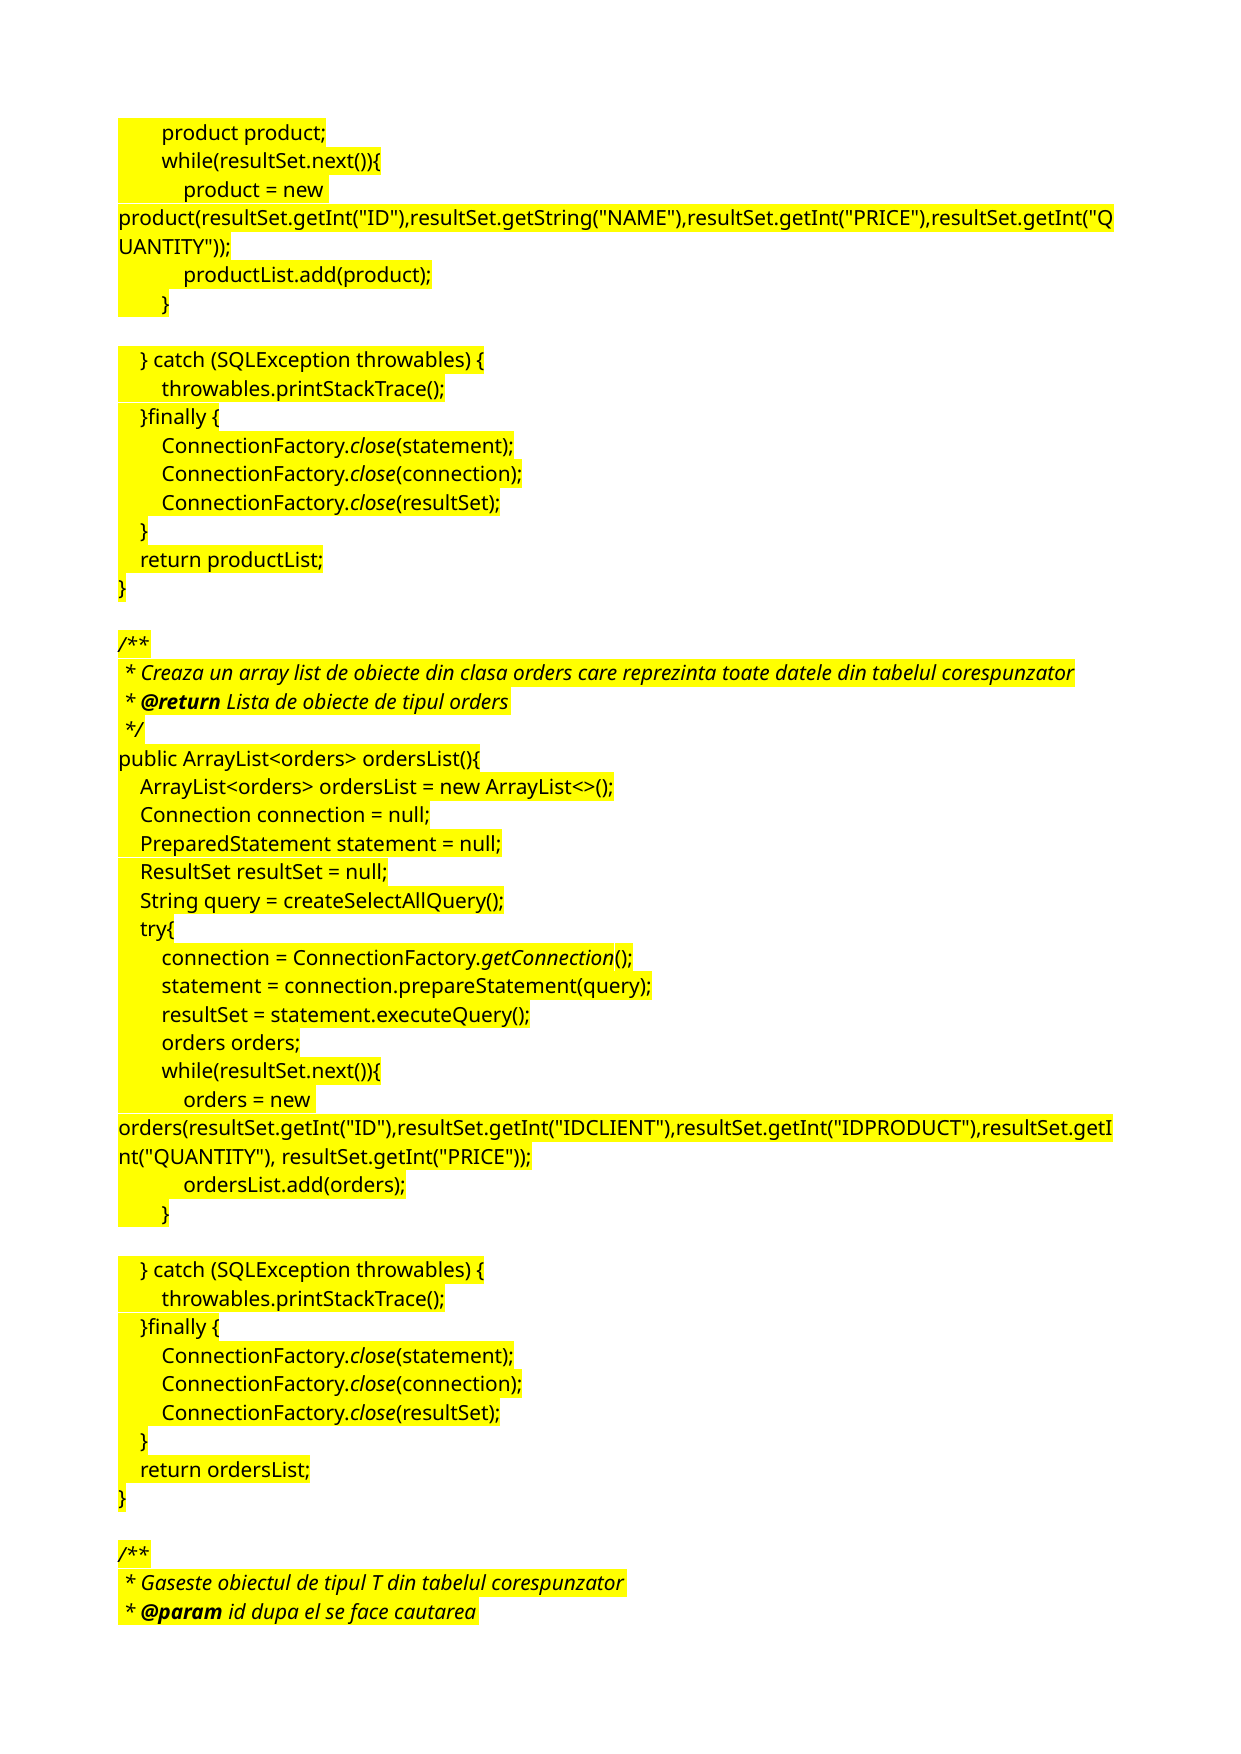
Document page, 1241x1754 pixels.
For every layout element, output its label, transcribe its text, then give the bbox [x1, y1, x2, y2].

text product product; while(resultSet.next()){ product = new product(resultSet.getInt("ID"),resultSet.getString("NAME"),resultSet.getInt("PRICE"),resultSet.getInt("QUANTITY")); productList.add(product); } } catch (SQLException throwables) { throwables.printStackTrace(); }finally { ConnectionFactory.close(statement); ConnectionFactory.close(connection); ConnectionFactory.close(resultSet); } return productList; } /** * Creaza un array list de obiecte din clasa orders care reprezinta toate datele din tabelul corespunzator * @return Lista de obiecte de tipul orders */ public ArrayList<orders> ordersList(){ ArrayList<orders> ordersList = new ArrayList<>(); Connection connection = null; PreparedStatement statement = null; ResultSet resultSet = null; String query = createSelectAllQuery(); try{ connection = ConnectionFactory.getConnection(); statement = connection.prepareStatement(query); resultSet = statement.executeQuery(); orders orders; while(resultSet.next()){ orders = new orders(resultSet.getInt("ID"),resultSet.getInt("IDCLIENT"),resultSet.getInt("IDPRODUCT"),resultSet.getInt("QUANTITY"), resultSet.getInt("PRICE")); ordersList.add(orders); } } catch (SQLException throwables) { throwables.printStackTrace(); }finally { ConnectionFactory.close(statement); ConnectionFactory.close(connection); ConnectionFactory.close(resultSet); } return ordersList; } /** * Gaseste obiectul de tipul T din tabelul corespunzator * @param id dupa el se face cautarea [118, 118, 1122, 1625]
